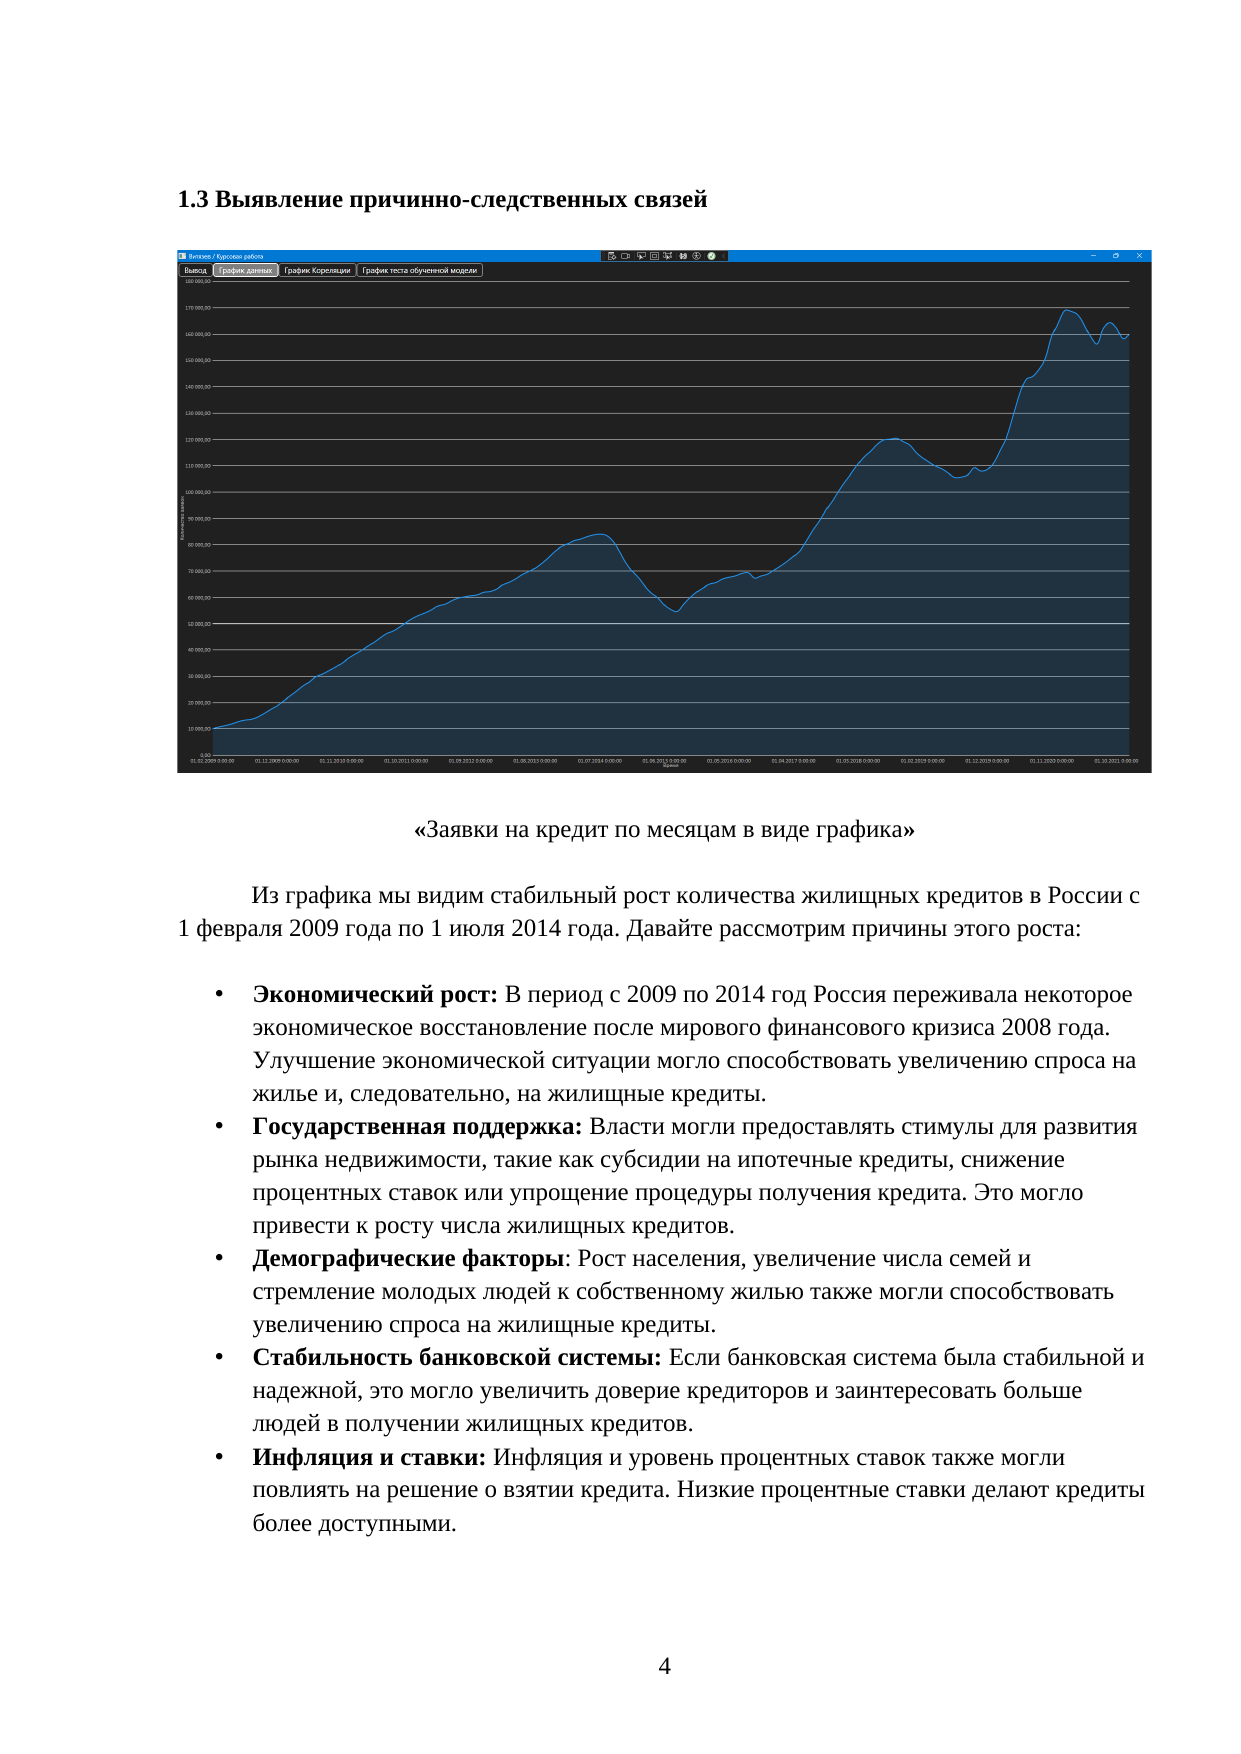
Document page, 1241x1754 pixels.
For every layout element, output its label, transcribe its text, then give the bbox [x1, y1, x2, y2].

text 1.3 Выявление причинно-следственных связей [177, 184, 1152, 213]
text «Заявки на кредит по месяцам в виде графика» [177, 814, 1152, 843]
list Экономический рост: В период с 2009 по 2014 год Россия переживала некоторое экономическое восстановление после мирового финансового кризиса 2008 года. Улучшение экономической ситуации могло способствовать увеличению спроса на жилье и, следовательно, на жилищные кредиты. [215, 979, 1152, 1107]
list Инфляция и ставки: Инфляция и уровень процентных ставок также могли повлиять на решение о взятии кредита. Низкие процентные ставки делают кредиты более доступными. [215, 1442, 1152, 1536]
list Демографические факторы: Рост населения, увеличение числа семей и стремление молодых людей к собственному жилью также могли способствовать увеличению спроса на жилищные кредиты. [215, 1243, 1152, 1338]
list Государственная поддержка: Власти могли предоставлять стимулы для развития рынка недвижимости, такие как субсидии на ипотечные кредиты, снижение процентных ставок или упрощение процедуры получения кредита. Это могло привести к росту числа жилищных кредитов. [215, 1111, 1152, 1239]
text Из графика мы видим стабильный рост количества жилищных кредитов в России с 1 февраля 2009 года по 1 июля 2014 года. Давайте рассмотрим причины этого роста: [177, 880, 1152, 942]
list Стабильность банковской системы: Если банковская система была стабильной и надежной, это могло увеличить доверие кредиторов и заинтересовать больше людей в получении жилищных кредитов. [215, 1342, 1152, 1437]
picture [177, 250, 1152, 773]
